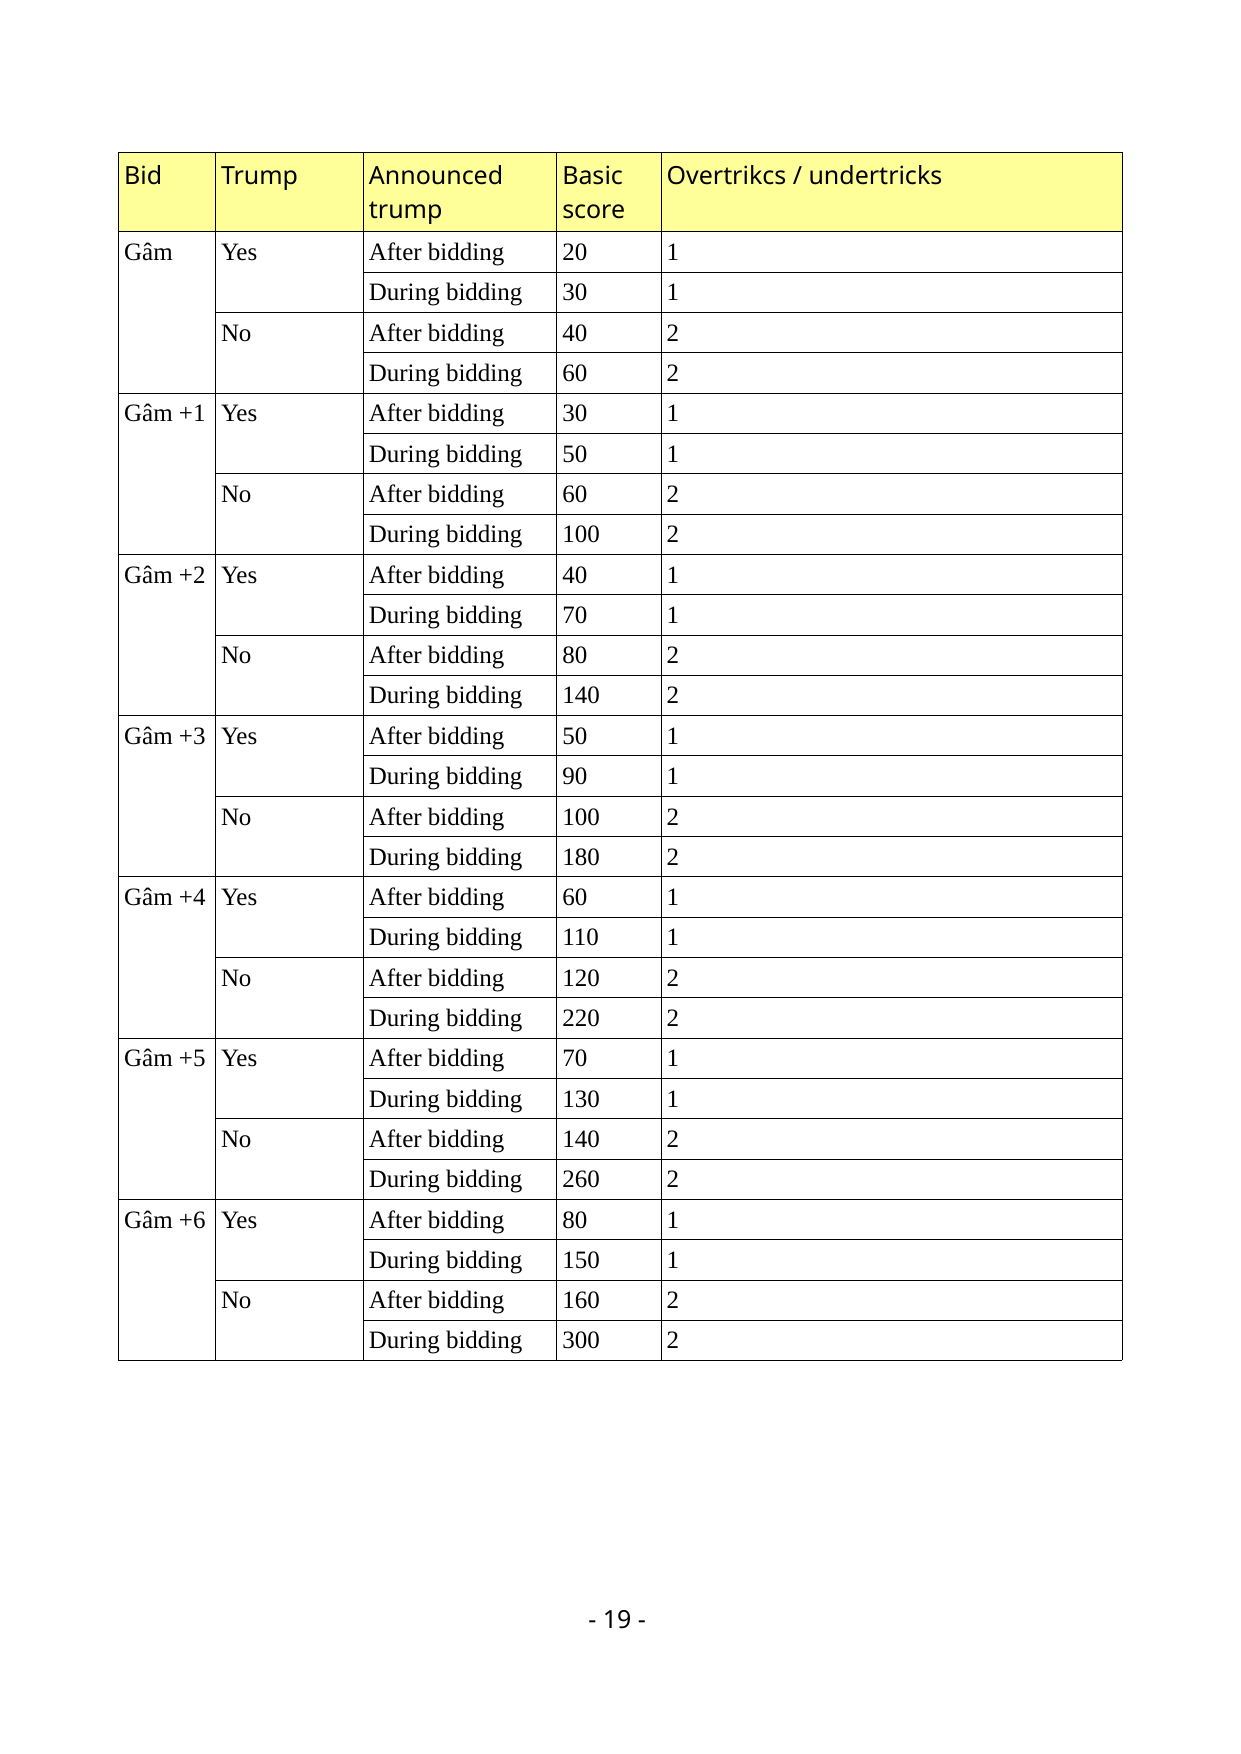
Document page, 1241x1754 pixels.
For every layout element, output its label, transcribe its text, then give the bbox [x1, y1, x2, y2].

table_cell 50 [557, 434, 661, 473]
table_cell 1 [662, 1079, 1122, 1118]
table_cell 2 [662, 1119, 1122, 1158]
table_cell 1 [662, 877, 1122, 917]
table_cell 70 [557, 1039, 661, 1078]
table_cell No [216, 636, 363, 715]
table_cell During bidding [364, 353, 556, 393]
table_cell After bidding [364, 555, 556, 594]
table_cell 130 [557, 1079, 661, 1118]
table_cell After bidding [364, 1281, 556, 1320]
table_cell Yes [216, 877, 363, 957]
table_cell 1 [662, 394, 1122, 433]
table_cell 140 [557, 1119, 661, 1158]
table_cell Yes [216, 1039, 363, 1118]
table_cell 1 [662, 1039, 1122, 1078]
table_cell 2 [662, 1160, 1122, 1199]
table_header Trump [216, 153, 363, 231]
table_header Announced trump [364, 153, 556, 231]
table_cell 2 [662, 636, 1122, 675]
table_cell 20 [557, 232, 661, 272]
table_cell No [216, 797, 363, 876]
table_cell During bidding [364, 1240, 556, 1279]
table_cell Yes [216, 555, 363, 634]
table_cell 1 [662, 273, 1122, 312]
table_cell Yes [216, 716, 363, 796]
table_cell 80 [557, 1200, 661, 1239]
table_cell Gâm +2 [119, 555, 215, 715]
table_cell 100 [557, 797, 661, 836]
table_cell No [216, 1281, 363, 1360]
table_cell 1 [662, 595, 1122, 634]
table_cell 40 [557, 313, 661, 352]
table_cell No [216, 958, 363, 1038]
table_cell 1 [662, 918, 1122, 957]
table_cell During bidding [364, 1079, 556, 1118]
table_cell Yes [216, 1200, 363, 1279]
table_cell 150 [557, 1240, 661, 1279]
table_cell Yes [216, 394, 363, 473]
table_cell After bidding [364, 958, 556, 997]
table_cell Gâm +4 [119, 877, 215, 1038]
table_cell 1 [662, 555, 1122, 594]
table_cell 2 [662, 998, 1122, 1038]
table_cell 2 [662, 676, 1122, 715]
table_cell 1 [662, 434, 1122, 473]
table_cell During bidding [364, 273, 556, 312]
table_cell 2 [662, 1321, 1122, 1360]
table_cell Gâm +5 [119, 1039, 215, 1199]
table_cell 2 [662, 313, 1122, 352]
table_cell 1 [662, 1240, 1122, 1279]
table_cell After bidding [364, 877, 556, 917]
table_cell 100 [557, 515, 661, 554]
table_header Bid [119, 153, 215, 231]
table_cell After bidding [364, 313, 556, 352]
table_cell Gâm +6 [119, 1200, 215, 1360]
table_cell 260 [557, 1160, 661, 1199]
table_cell 180 [557, 837, 661, 876]
table_cell Gâm [119, 232, 215, 393]
table_cell During bidding [364, 918, 556, 957]
table_cell After bidding [364, 474, 556, 513]
table_cell During bidding [364, 837, 556, 876]
table_cell After bidding [364, 1039, 556, 1078]
table_cell Gâm +1 [119, 394, 215, 554]
table_cell 1 [662, 756, 1122, 796]
table_cell 140 [557, 676, 661, 715]
table_cell 60 [557, 877, 661, 917]
table_cell 2 [662, 837, 1122, 876]
table_header Basic score [557, 153, 661, 231]
table_cell Yes [216, 232, 363, 312]
table_cell 300 [557, 1321, 661, 1360]
table_cell During bidding [364, 595, 556, 634]
table_cell During bidding [364, 676, 556, 715]
table_cell After bidding [364, 636, 556, 675]
table_cell During bidding [364, 515, 556, 554]
table_cell After bidding [364, 394, 556, 433]
table_cell 1 [662, 716, 1122, 755]
table_cell 2 [662, 958, 1122, 997]
table_cell 2 [662, 1281, 1122, 1320]
table_cell After bidding [364, 1119, 556, 1158]
table_cell 1 [662, 232, 1122, 272]
table_header Overtrikcs / undertricks [662, 153, 1122, 231]
table_cell 90 [557, 756, 661, 796]
table_cell 30 [557, 273, 661, 312]
table_cell After bidding [364, 797, 556, 836]
table_cell 80 [557, 636, 661, 675]
table_cell No [216, 474, 363, 554]
table_cell During bidding [364, 998, 556, 1038]
table_cell 160 [557, 1281, 661, 1320]
table_cell After bidding [364, 716, 556, 755]
table_cell 220 [557, 998, 661, 1038]
table_cell 110 [557, 918, 661, 957]
table_cell 1 [662, 1200, 1122, 1239]
table_cell After bidding [364, 232, 556, 272]
table_cell 30 [557, 394, 661, 433]
table_cell During bidding [364, 434, 556, 473]
table_cell During bidding [364, 756, 556, 796]
table_cell 2 [662, 353, 1122, 393]
table_cell 40 [557, 555, 661, 594]
table_cell 60 [557, 474, 661, 513]
table_cell After bidding [364, 1200, 556, 1239]
table_cell 2 [662, 515, 1122, 554]
table_cell 70 [557, 595, 661, 634]
table_cell No [216, 313, 363, 393]
table_cell 120 [557, 958, 661, 997]
table_cell During bidding [364, 1321, 556, 1360]
table_cell 60 [557, 353, 661, 393]
table_cell Gâm +3 [119, 716, 215, 876]
table_cell 2 [662, 474, 1122, 513]
table_cell 2 [662, 797, 1122, 836]
table_cell No [216, 1119, 363, 1199]
table_cell During bidding [364, 1160, 556, 1199]
table_cell 50 [557, 716, 661, 755]
